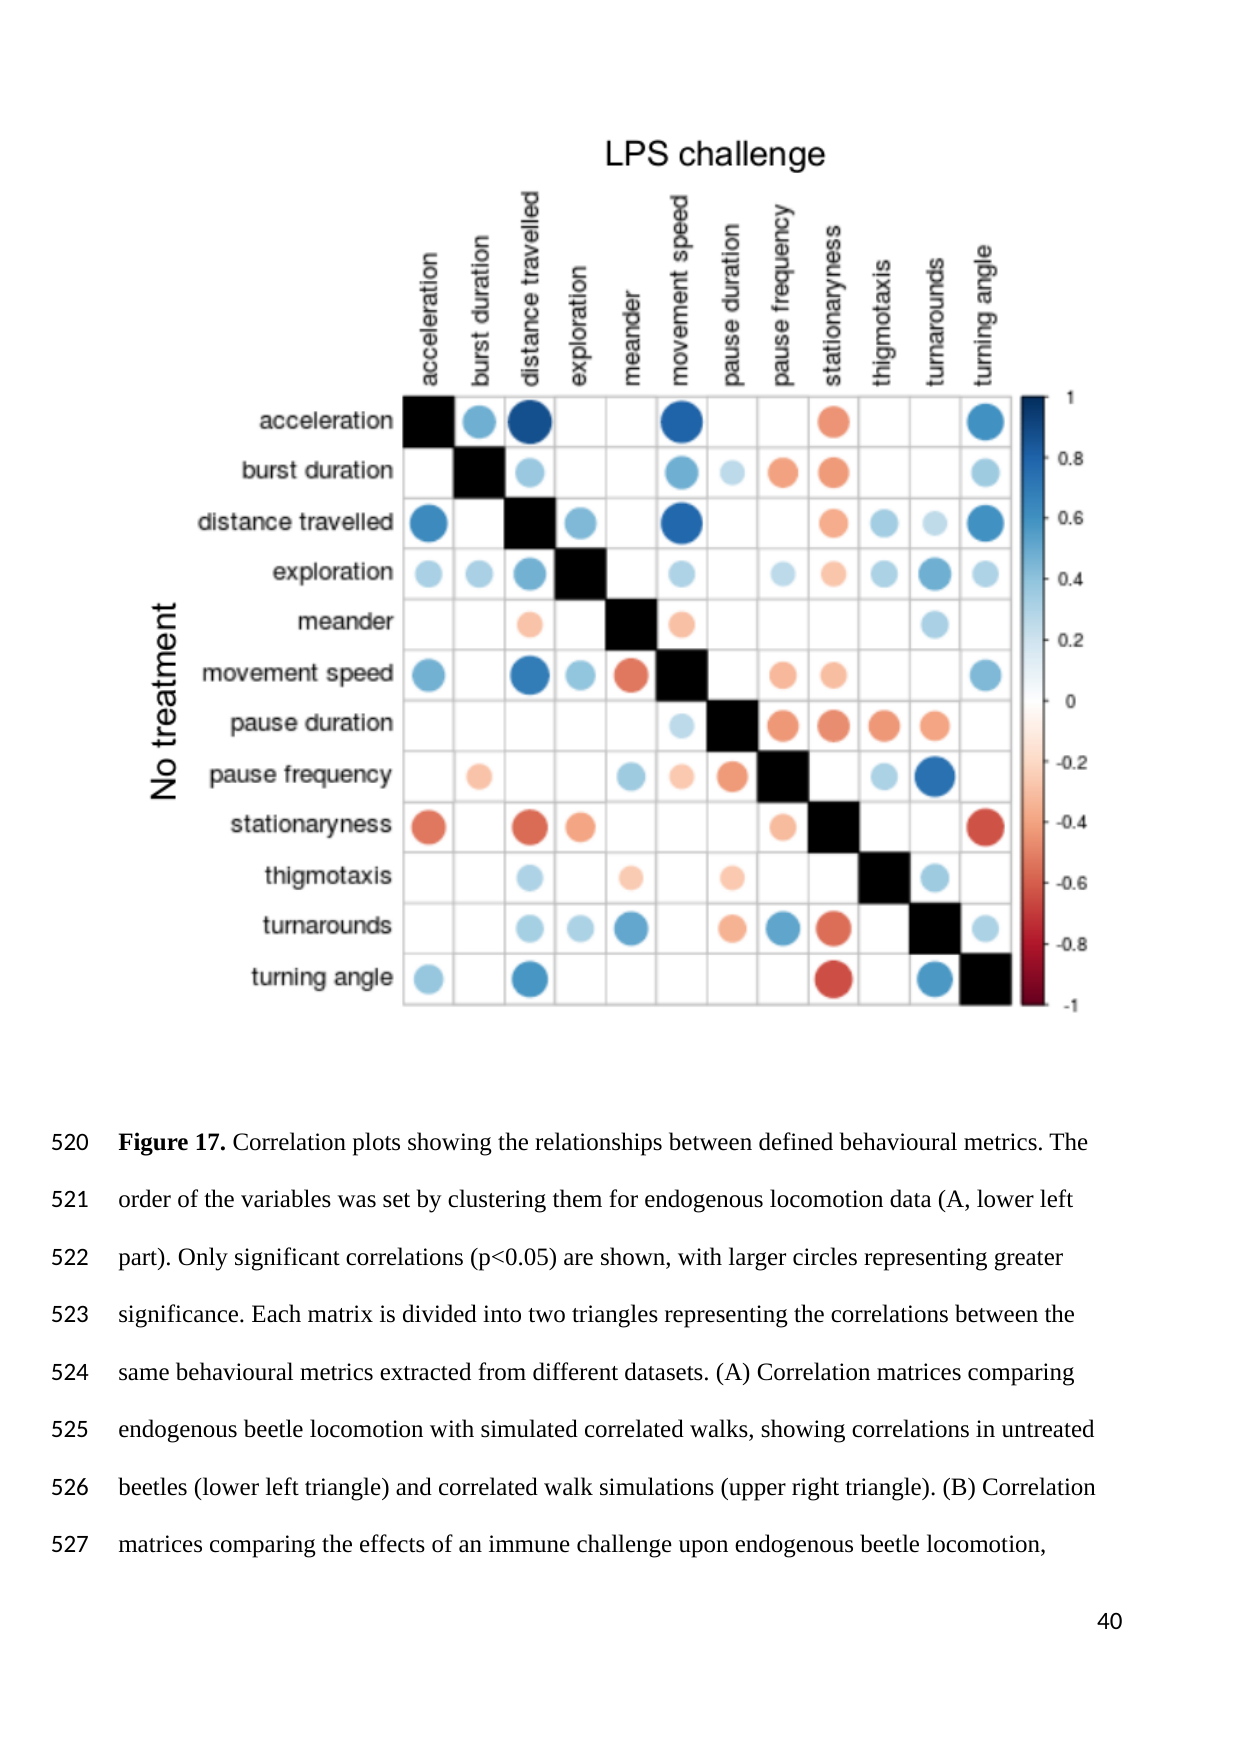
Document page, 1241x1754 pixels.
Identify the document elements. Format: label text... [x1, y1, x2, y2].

picture [131, 118, 1109, 1036]
text Figure 17. Correlation plots showing the relationships between defined behavioural metrics. The order of the variables was set by clustering them for endogenous locomotion data (A, lower left part). Only significant correlations (p<0.05) are shown, with larger circles representing greater significance. Each matrix is divided into two triangles representing the correlations between the same behavioural metrics extracted from different datasets. (A) Correlation matrices comparing endogenous beetle locomotion with simulated correlated walks, showing correlations in untreated beetles (lower left triangle) and correlated walk simulations (upper right triangle). (B) Correlation matrices comparing the effects of an immune challenge upon endogenous beetle locomotion, [118, 1127, 1122, 1558]
